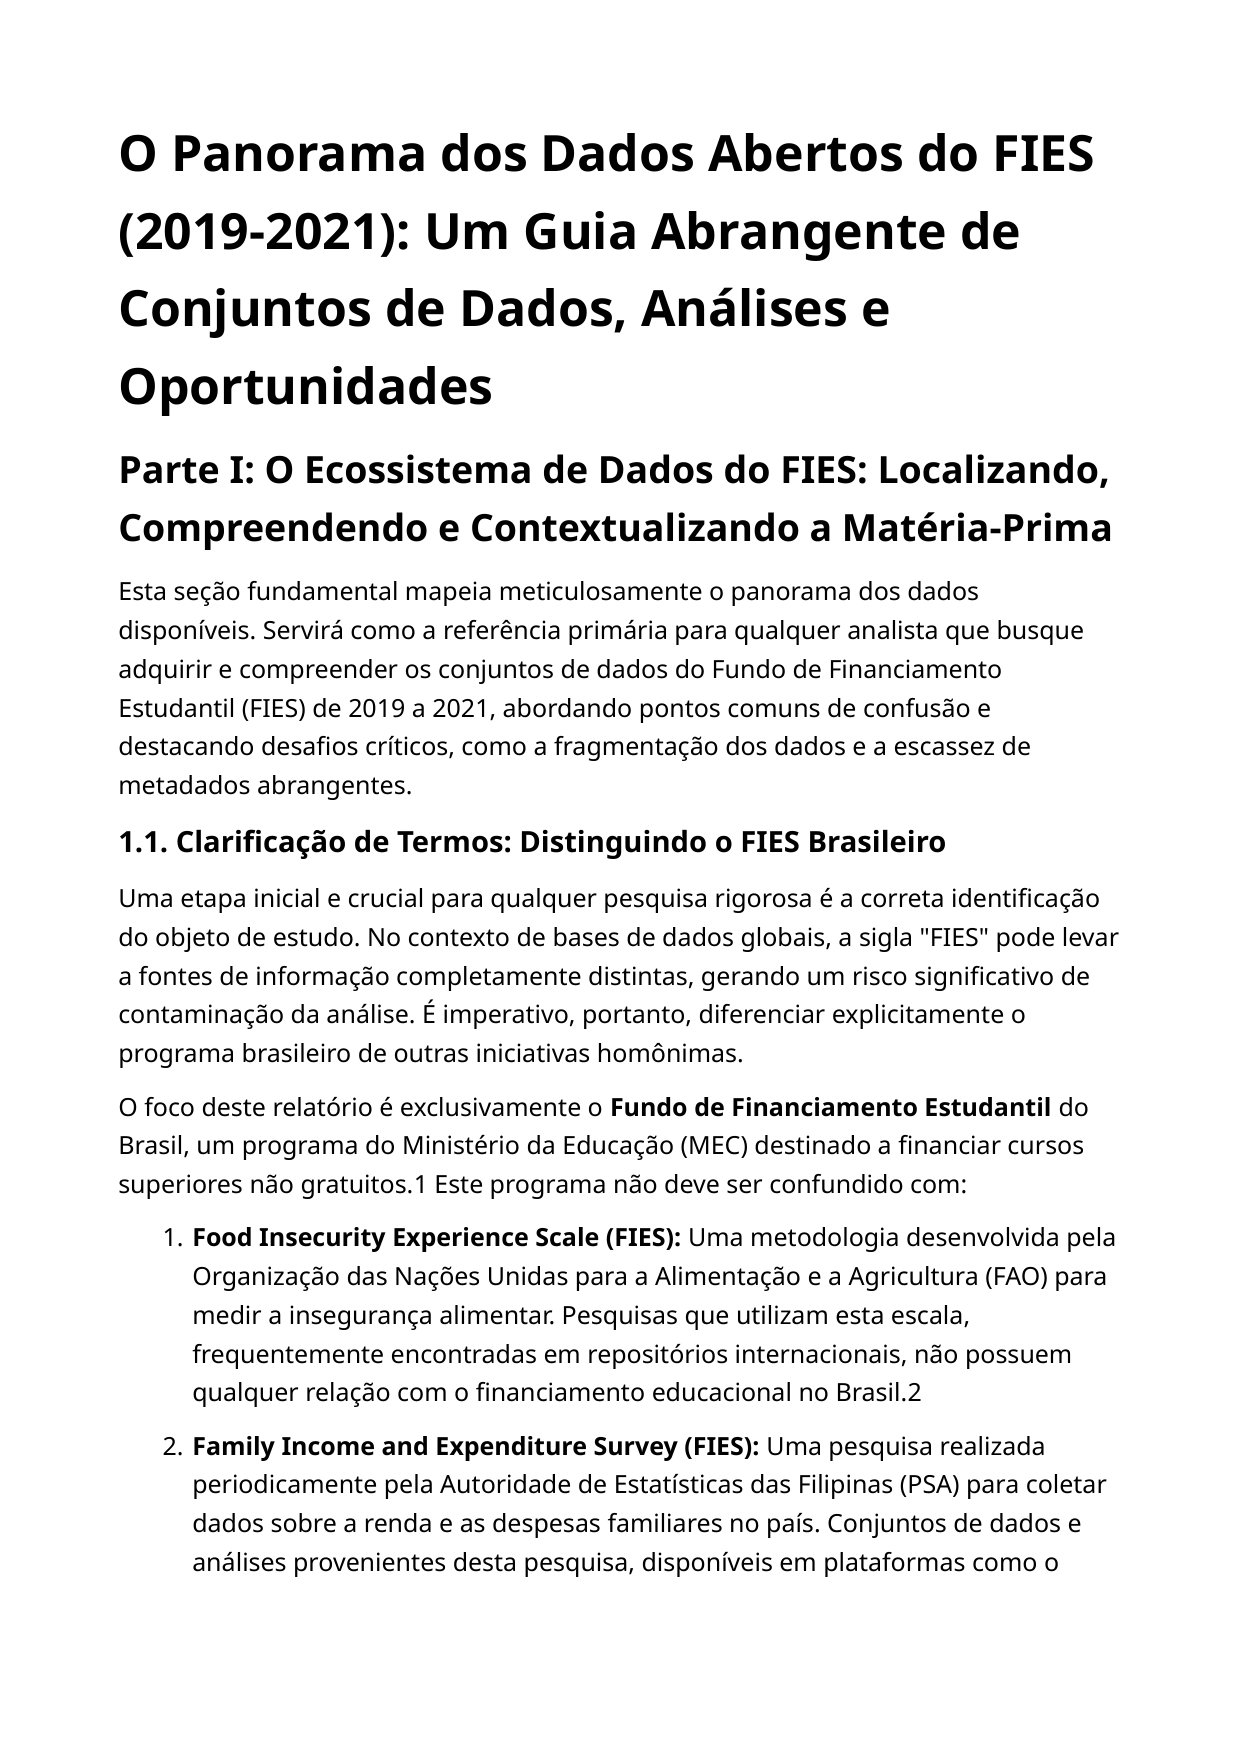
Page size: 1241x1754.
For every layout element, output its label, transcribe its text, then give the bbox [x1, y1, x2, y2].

list Food Insecurity Experience Scale (FIES): Uma metodologia desenvolvida pela Organização das Nações Unidas para a Alimentação e a Agricultura (FAO) para medir a insegurança alimentar. Pesquisas que utilizam esta escala, frequentemente encontradas em repositórios internacionais, não possuem qualquer relação com o financiamento educacional no Brasil.2 [162, 1220, 1122, 1409]
text Esta seção fundamental mapeia meticulosamente o panorama dos dados disponíveis. Servirá como a referência primária para qualquer analista que busque adquirir e compreender os conjuntos de dados do Fundo de Financiamento Estudantil (FIES) de 2019 a 2021, abordando pontos comuns de confusão e destacando desafios críticos, como a fragmentação dos dados e a escassez de metadados abrangentes. [118, 574, 1122, 802]
subtitle 1.1. Clarificação de Termos: Distinguindo o FIES Brasileiro [118, 821, 1122, 861]
text Uma etapa inicial e crucial para qualquer pesquisa rigorosa é a correta identificação do objeto de estudo. No contexto de bases de dados globais, a sigla "FIES" pode levar a fontes de informação completamente distintas, gerando um risco significativo de contaminação da análise. É imperativo, portanto, diferenciar explicitamente o programa brasileiro de outras iniciativas homônimas. [118, 881, 1122, 1070]
text O foco deste relatório é exclusivamente o Fundo de Financiamento Estudantil do Brasil, um programa do Ministério da Educação (MEC) destinado a financiar cursos superiores não gratuitos.1 Este programa não deve ser confundido com: [118, 1089, 1122, 1201]
subtitle O Panorama dos Dados Abertos do FIES (2019-2021): Um Guia Abrangente de Conjuntos de Dados, Análises e Oportunidades [118, 118, 1122, 419]
list Family Income and Expenditure Survey (FIES): Uma pesquisa realizada periodicamente pela Autoridade de Estatísticas das Filipinas (PSA) para coletar dados sobre a renda e as despesas familiares no país. Conjuntos de dados e análises provenientes desta pesquisa, disponíveis em plataformas como o [162, 1428, 1122, 1579]
subtitle Parte I: O Ecossistema de Dados do FIES: Localizando, Compreendendo e Contextualizando a Matéria-Prima [118, 443, 1122, 552]
